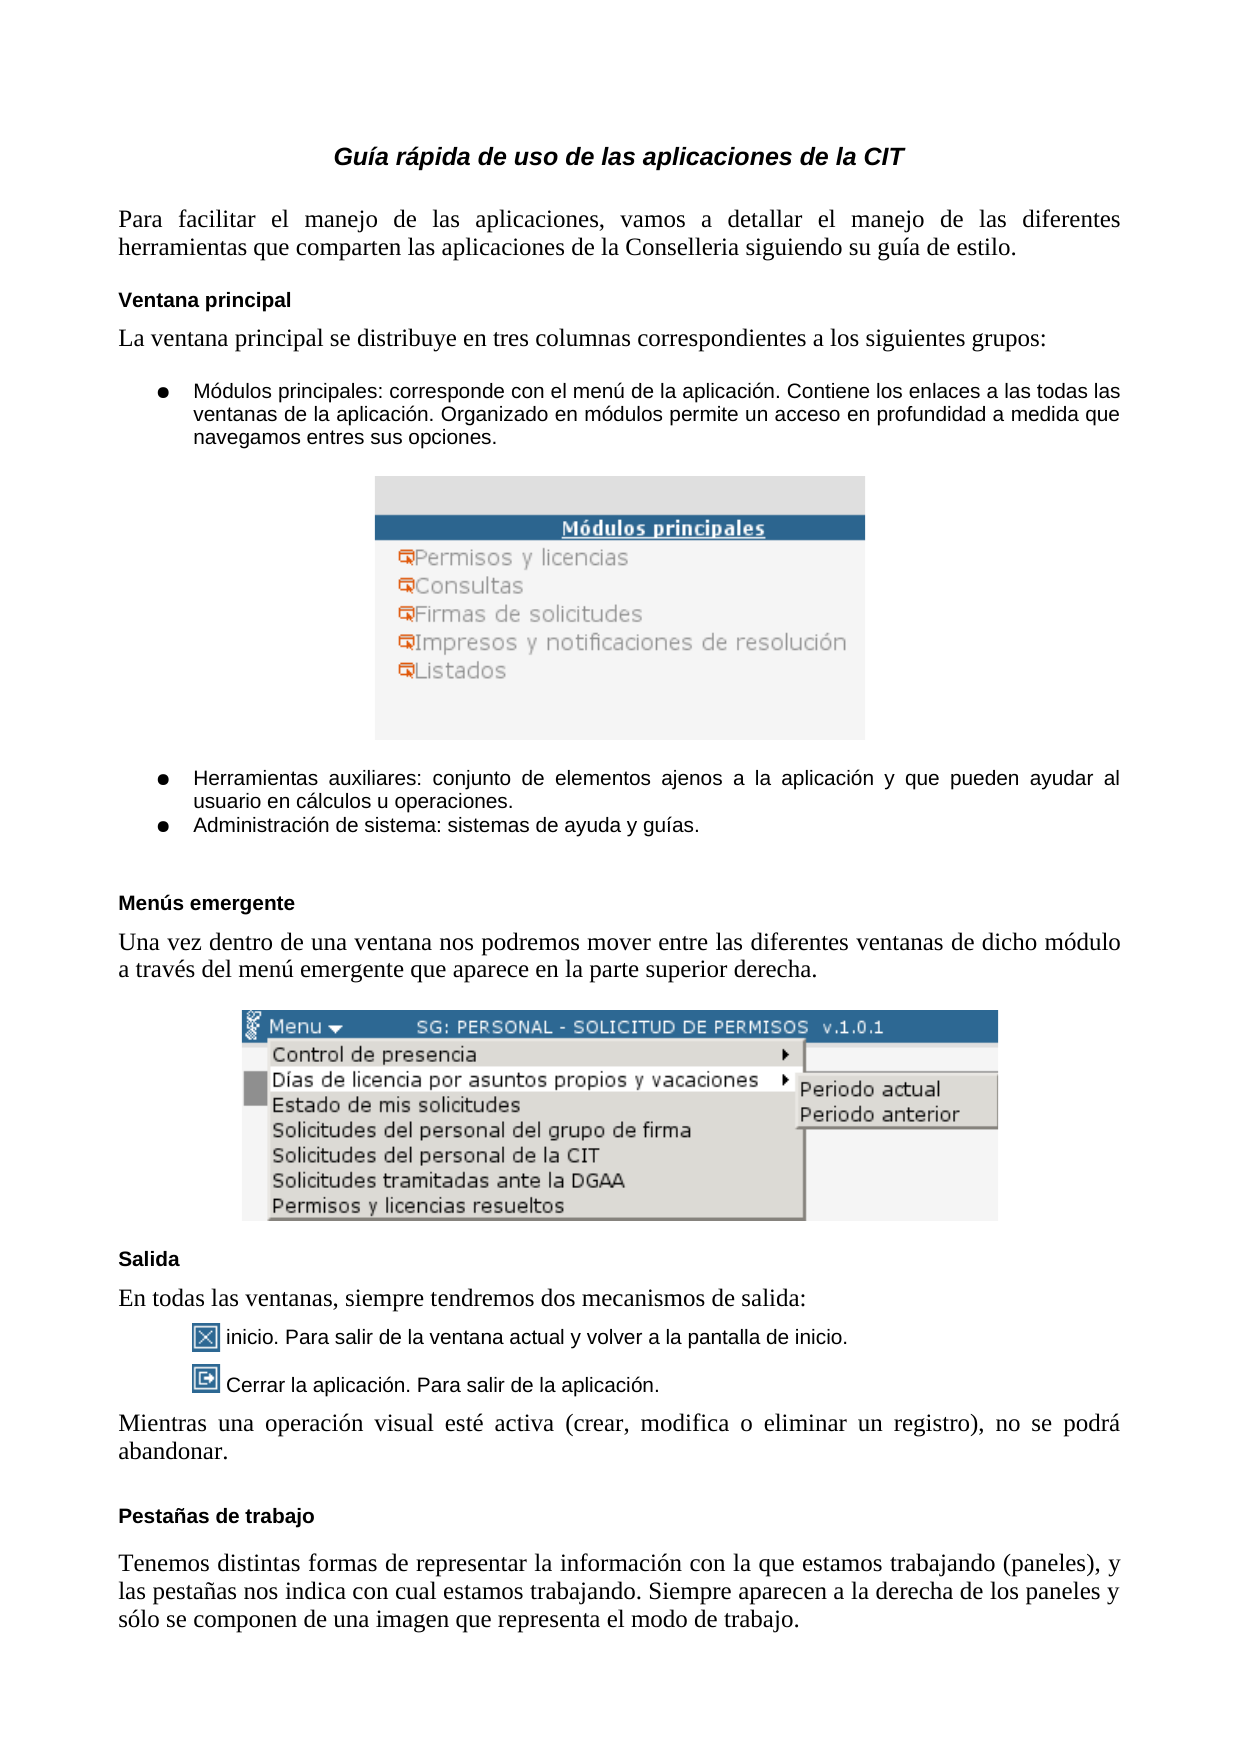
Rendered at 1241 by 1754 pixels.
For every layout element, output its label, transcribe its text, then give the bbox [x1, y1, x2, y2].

subtitle Guía rápida de uso de las aplicaciones de la CIT [118, 143, 1122, 171]
text Mientras una operación visual esté activa (crear, modifica o eliminar un registro), no se podrá abandonar. [118, 1409, 1122, 1465]
text Pestañas de trabajo [118, 1505, 1122, 1528]
text Salida [118, 1248, 1122, 1271]
text Una vez dentro de una ventana nos podremos mover entre las diferentes ventanas de dicho módulo a través del menú emergente que aparece en la parte superior derecha. [118, 928, 1122, 983]
text [118, 1324, 192, 1352]
list Herramientas auxiliares: conjunto de elementos ajenos a la aplicación y que pueden ayudar al usuario en cálculos u operaciones. [156, 767, 1122, 813]
list Módulos principales: corresponde con el menú de la aplicación. Contiene los enlaces a las todas las ventanas de la aplicación. Organizado en módulos permite un acceso en profundidad a medida que navegamos entres sus opciones. [156, 379, 1122, 449]
text Menús emergente [118, 892, 1122, 915]
text La ventana principal se distribuye en tres columnas correspondientes a los siguientes grupos: [118, 324, 1122, 352]
text Para facilitar el manejo de las aplicaciones, vamos a detallar el manejo de las diferentes herramientas que comparten las aplicaciones de la Conselleria siguiendo su guía de estilo. [118, 205, 1122, 260]
picture [192, 1323, 221, 1352]
picture [192, 1364, 221, 1393]
picture [374, 476, 866, 740]
text inicio. Para salir de la ventana actual y volver a la pantalla de inicio. [221, 1324, 1122, 1352]
text En todas las ventanas, siempre tendremos dos mecanismos de salida: [118, 1284, 1122, 1311]
text Cerrar la aplicación. Para salir de la aplicación. [118, 1364, 1122, 1397]
text Tenemos distintas formas de representar la información con la que estamos trabajando (paneles), y las pestañas nos indica con cual estamos trabajando. Siempre aparecen a la derecha de los paneles y sólo se componen de una imagen que representa el modo de trabajo. [118, 1549, 1122, 1632]
picture [241, 1010, 999, 1221]
text Ventana principal [118, 288, 1122, 311]
list Administración de sistema: sistemas de ayuda y guías. [156, 813, 1122, 837]
